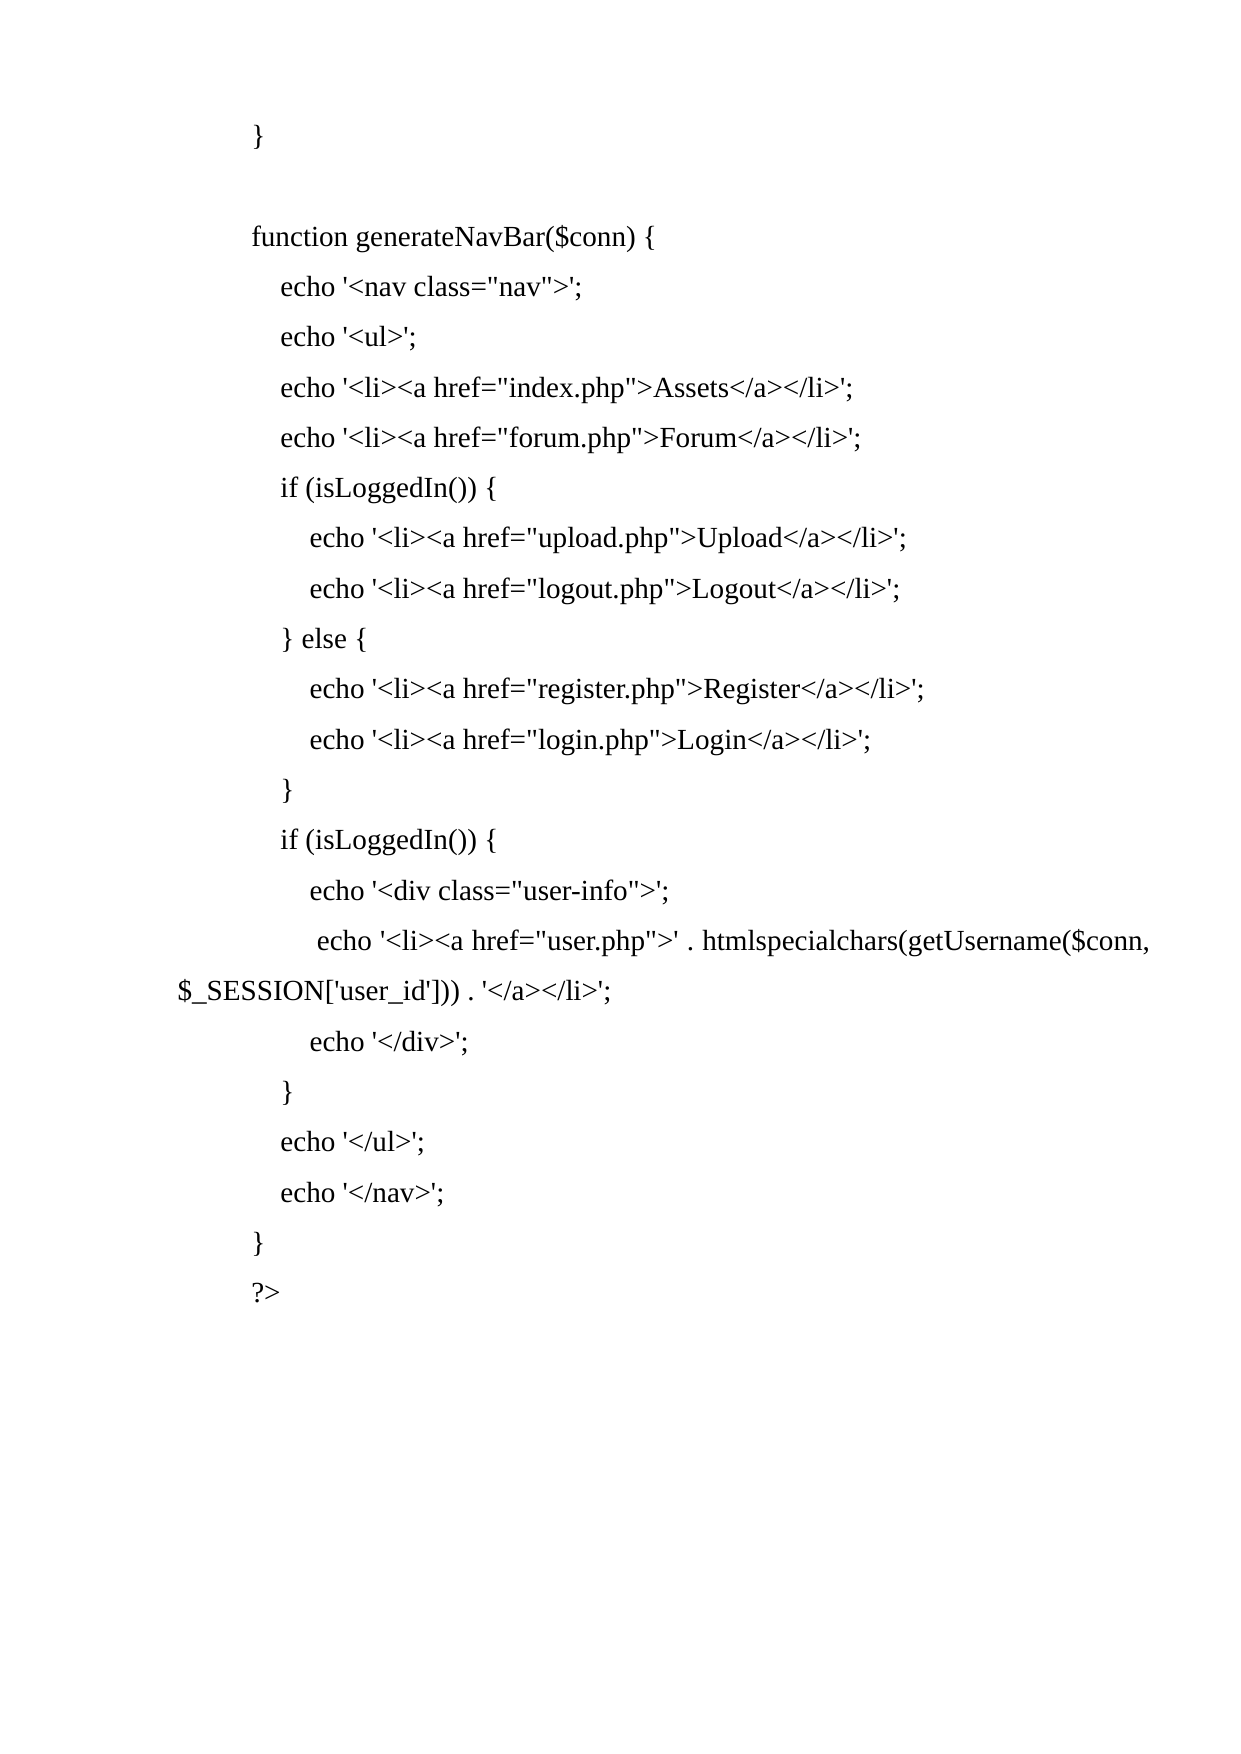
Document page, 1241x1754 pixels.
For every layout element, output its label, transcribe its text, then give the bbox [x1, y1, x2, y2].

text echo '</div>'; [177, 1024, 1152, 1057]
text } [177, 772, 1152, 806]
text echo '<div class="user-info">'; [177, 873, 1152, 906]
text echo '</ul>'; [177, 1124, 1152, 1158]
text echo '<ul>'; [177, 319, 1152, 353]
text echo '<li><a href="forum.php">Forum</a></li>'; [177, 420, 1152, 453]
text echo '<li><a href="user.php">' . htmlspecialchars(getUsername($conn, $_SESSION['user_id'])) . '</a></li>'; [177, 923, 1152, 1007]
text echo '</nav>'; [177, 1175, 1152, 1208]
text if (isLoggedIn()) { [177, 470, 1152, 504]
text ?> [177, 1275, 1152, 1309]
text echo '<li><a href="logout.php">Logout</a></li>'; [177, 571, 1152, 604]
text echo '<li><a href="register.php">Register</a></li>'; [177, 672, 1152, 705]
text echo '<li><a href="login.php">Login</a></li>'; [177, 722, 1152, 755]
text echo '<li><a href="index.php">Assets</a></li>'; [177, 370, 1152, 403]
text function generateNavBar($conn) { [177, 219, 1152, 252]
text echo '<nav class="nav">'; [177, 269, 1152, 303]
text if (isLoggedIn()) { [177, 822, 1152, 856]
text } [177, 118, 1152, 152]
text echo '<li><a href="upload.php">Upload</a></li>'; [177, 521, 1152, 554]
text } else { [177, 621, 1152, 655]
text } [177, 1074, 1152, 1108]
text } [177, 1225, 1152, 1258]
